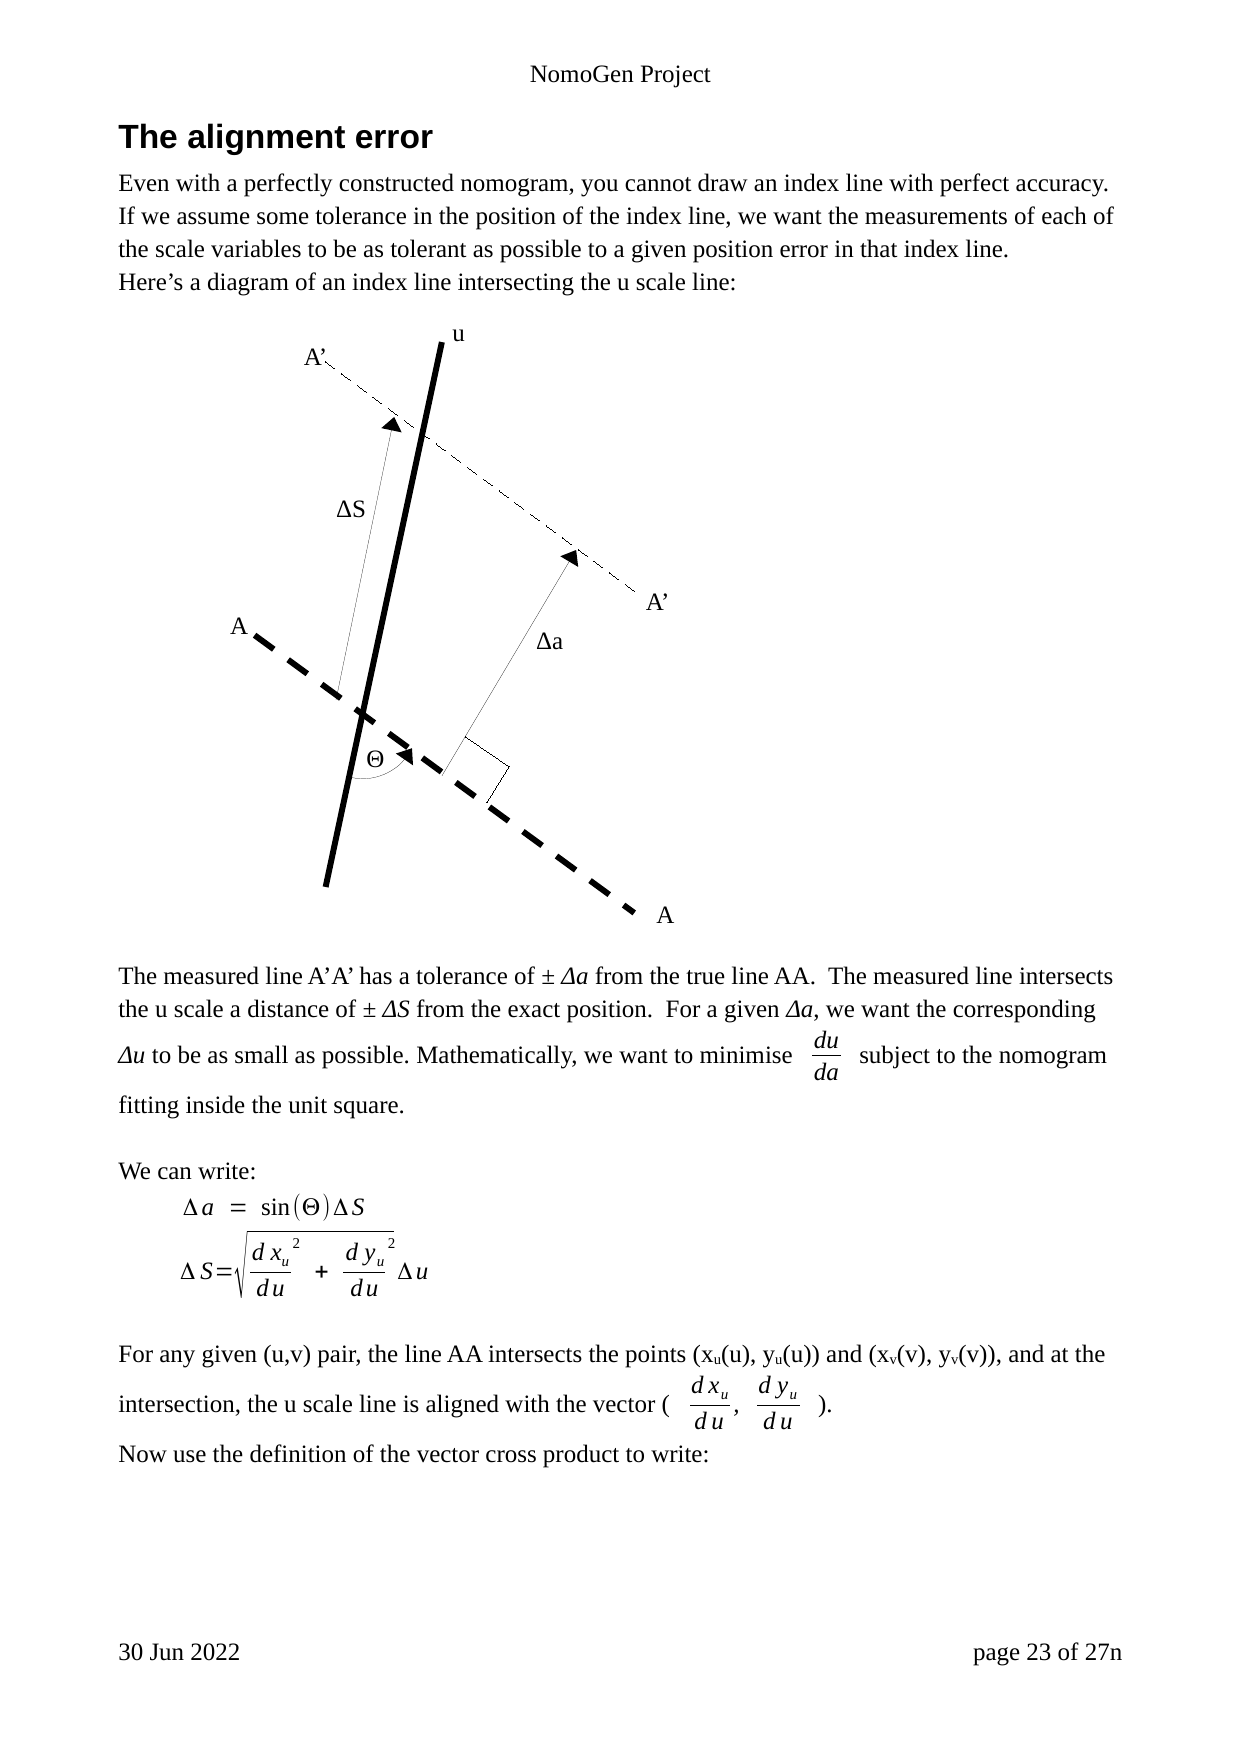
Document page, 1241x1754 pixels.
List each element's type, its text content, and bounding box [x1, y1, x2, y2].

text Even with a perfectly constructed nomogram, you cannot draw an index line with perfect accuracy. If we assume some tolerance in the position of the index line, we want the measurements of each of the scale variables to be as tolerant as possible to a given position error in that index line. [118, 168, 1122, 263]
text Here’s a diagram of an index line intersecting the u scale line: [118, 267, 1122, 296]
text We can write: [118, 1156, 1122, 1185]
text For any given (u,v) pair, the line AA intersects the points (xu(u), yu(u)) and (xv(v), yv(v)), and at the intersection, the u scale line is aligned with the vector (). [118, 1339, 1122, 1434]
text Now use the definition of the vector cross product to write: [118, 1439, 1122, 1467]
subtitle The alignment error [118, 117, 1122, 156]
text The measured line A’A’ has a tolerance of ± Δa from the true line AA. The measured line intersects the u scale a distance of ± ΔS from the exact position. For a given Δa, we want the corresponding Δu to be as small as possible. Mathematically, we want to minimisesubject to the nomogram fitting inside the unit square. [118, 961, 1122, 1119]
